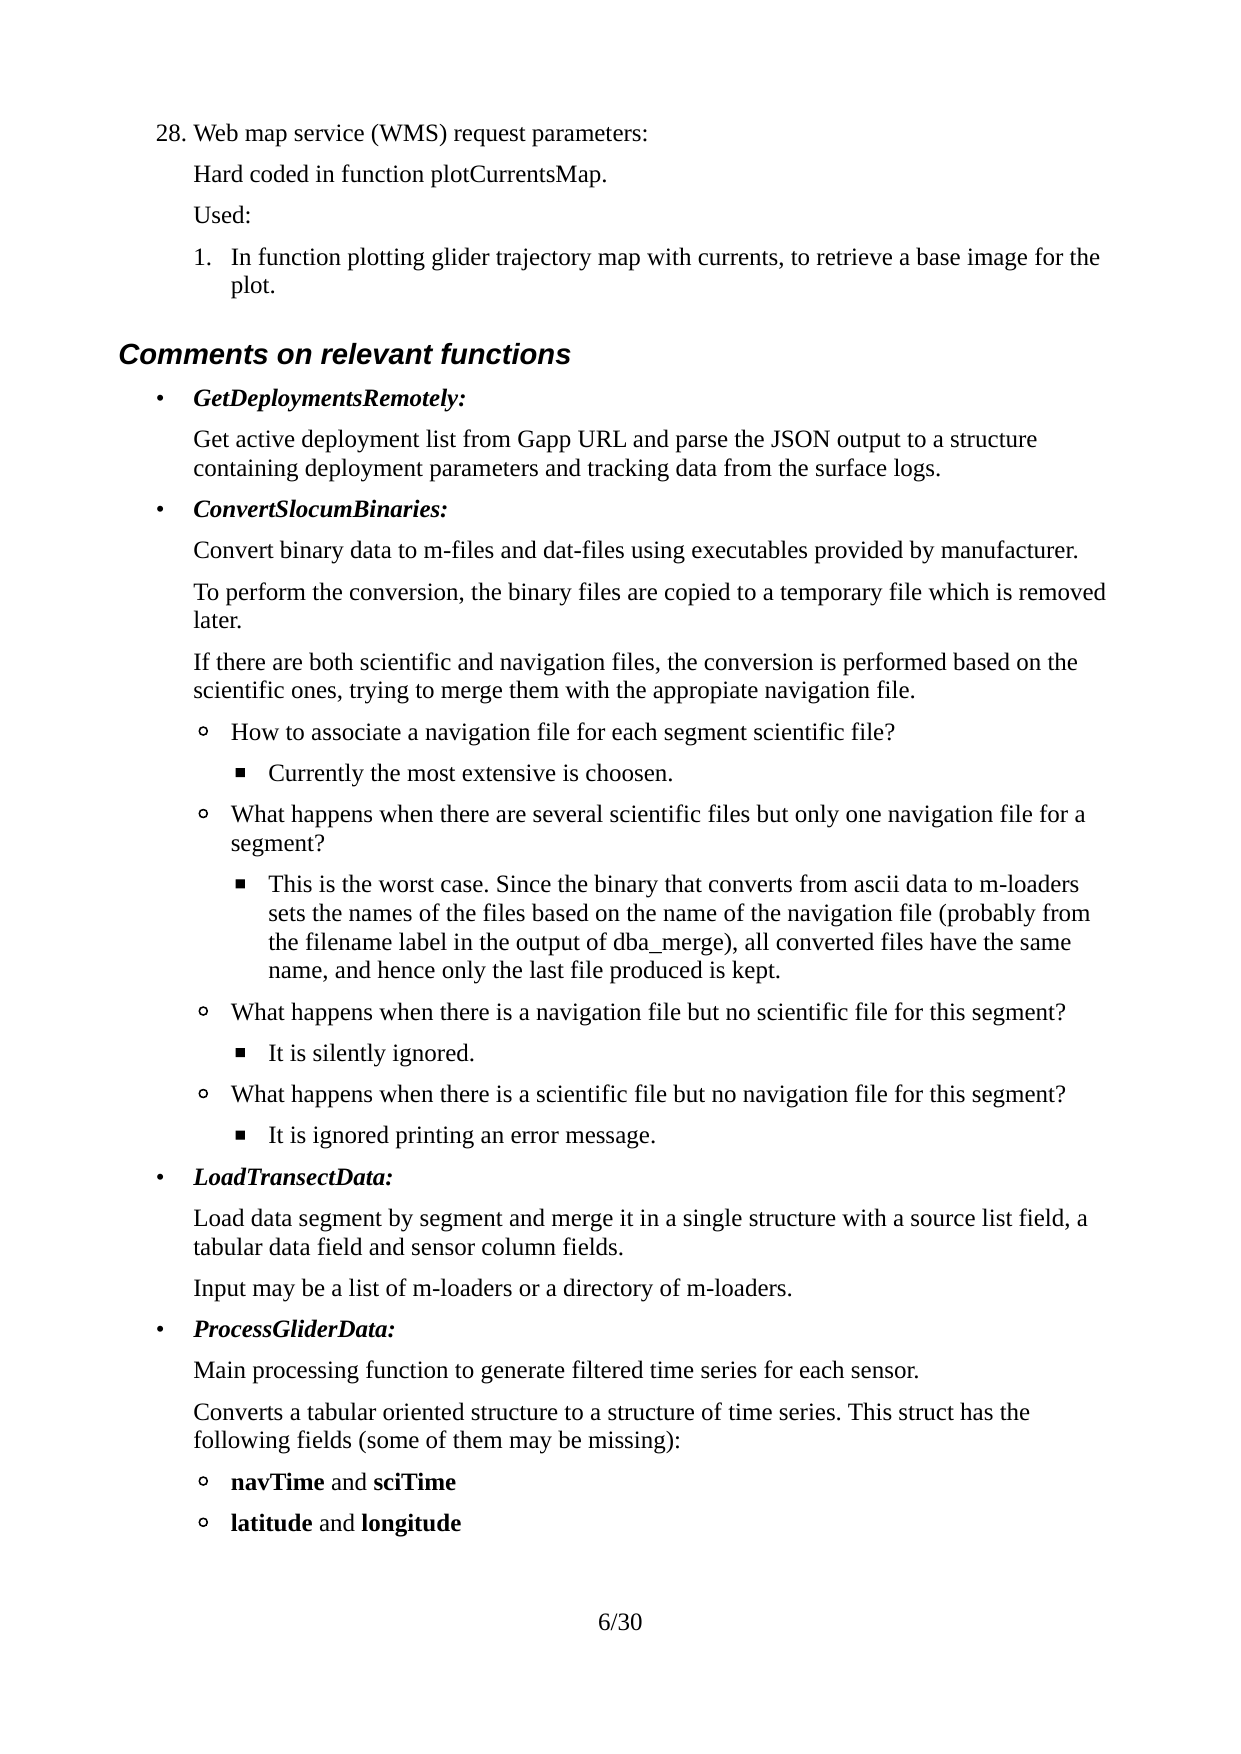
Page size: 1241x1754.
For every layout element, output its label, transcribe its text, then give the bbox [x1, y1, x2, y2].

list It is ignored printing an error message. [231, 1120, 1122, 1149]
list Hard coded in function plotCurrentsMap. [156, 159, 1122, 188]
list Currently the most extensive is choosen. [231, 758, 1122, 787]
list GetDeploymentsRemotely: [156, 383, 1122, 412]
list ConvertSlocumBinaries: [156, 494, 1122, 523]
list It is silently ignored. [231, 1038, 1122, 1067]
list Used: [156, 201, 1122, 229]
list To perform the conversion, the binary files are copied to a temporary file which is removed later. [156, 577, 1122, 634]
list Main processing function to generate filtered time series for each sensor. [156, 1355, 1122, 1384]
list Input may be a list of m-loaders or a directory of m-loaders. [156, 1273, 1122, 1302]
subtitle Comments on relevant functions [118, 337, 1122, 370]
list What happens when there is a scientific file but no navigation file for this segment? [193, 1079, 1122, 1108]
list Web map service (WMS) request parameters: [156, 118, 1122, 147]
list Converts a tabular oriented structure to a structure of time series. This struct has the following fields (some of them may be missing): [156, 1397, 1122, 1454]
list LoadTransectData: [156, 1162, 1122, 1190]
list ProcessGliderData: [156, 1314, 1122, 1343]
list Get active deployment list from Gapp URL and parse the JSON output to a structure containing deployment parameters and tracking data from the surface logs. [156, 424, 1122, 482]
list Convert binary data to m-files and dat-files using executables provided by manufacturer. [156, 535, 1122, 564]
list navTime and sciTime [193, 1467, 1122, 1495]
list latitude and longitude [193, 1508, 1122, 1537]
list In function plotting glider trajectory map with currents, to retrieve a base image for the plot. [193, 242, 1122, 299]
list How to associate a navigation file for each segment scientific file? [193, 717, 1122, 745]
list Load data segment by segment and merge it in a single structure with a source list field, a tabular data field and sensor column fields. [156, 1203, 1122, 1260]
list What happens when there are several scientific files but only one navigation file for a segment? [193, 799, 1122, 857]
list If there are both scientific and navigation files, the conversion is performed based on the scientific ones, trying to merge them with the appropiate navigation file. [156, 647, 1122, 704]
list This is the worst case. Since the binary that converts from ascii data to m-loaders sets the names of the files based on the name of the navigation file (probably from the filename label in the output of dba_merge), all converted files have the same name, and hence only the last file produced is kept. [231, 869, 1122, 984]
list What happens when there is a navigation file but no scientific file for this segment? [193, 997, 1122, 1025]
